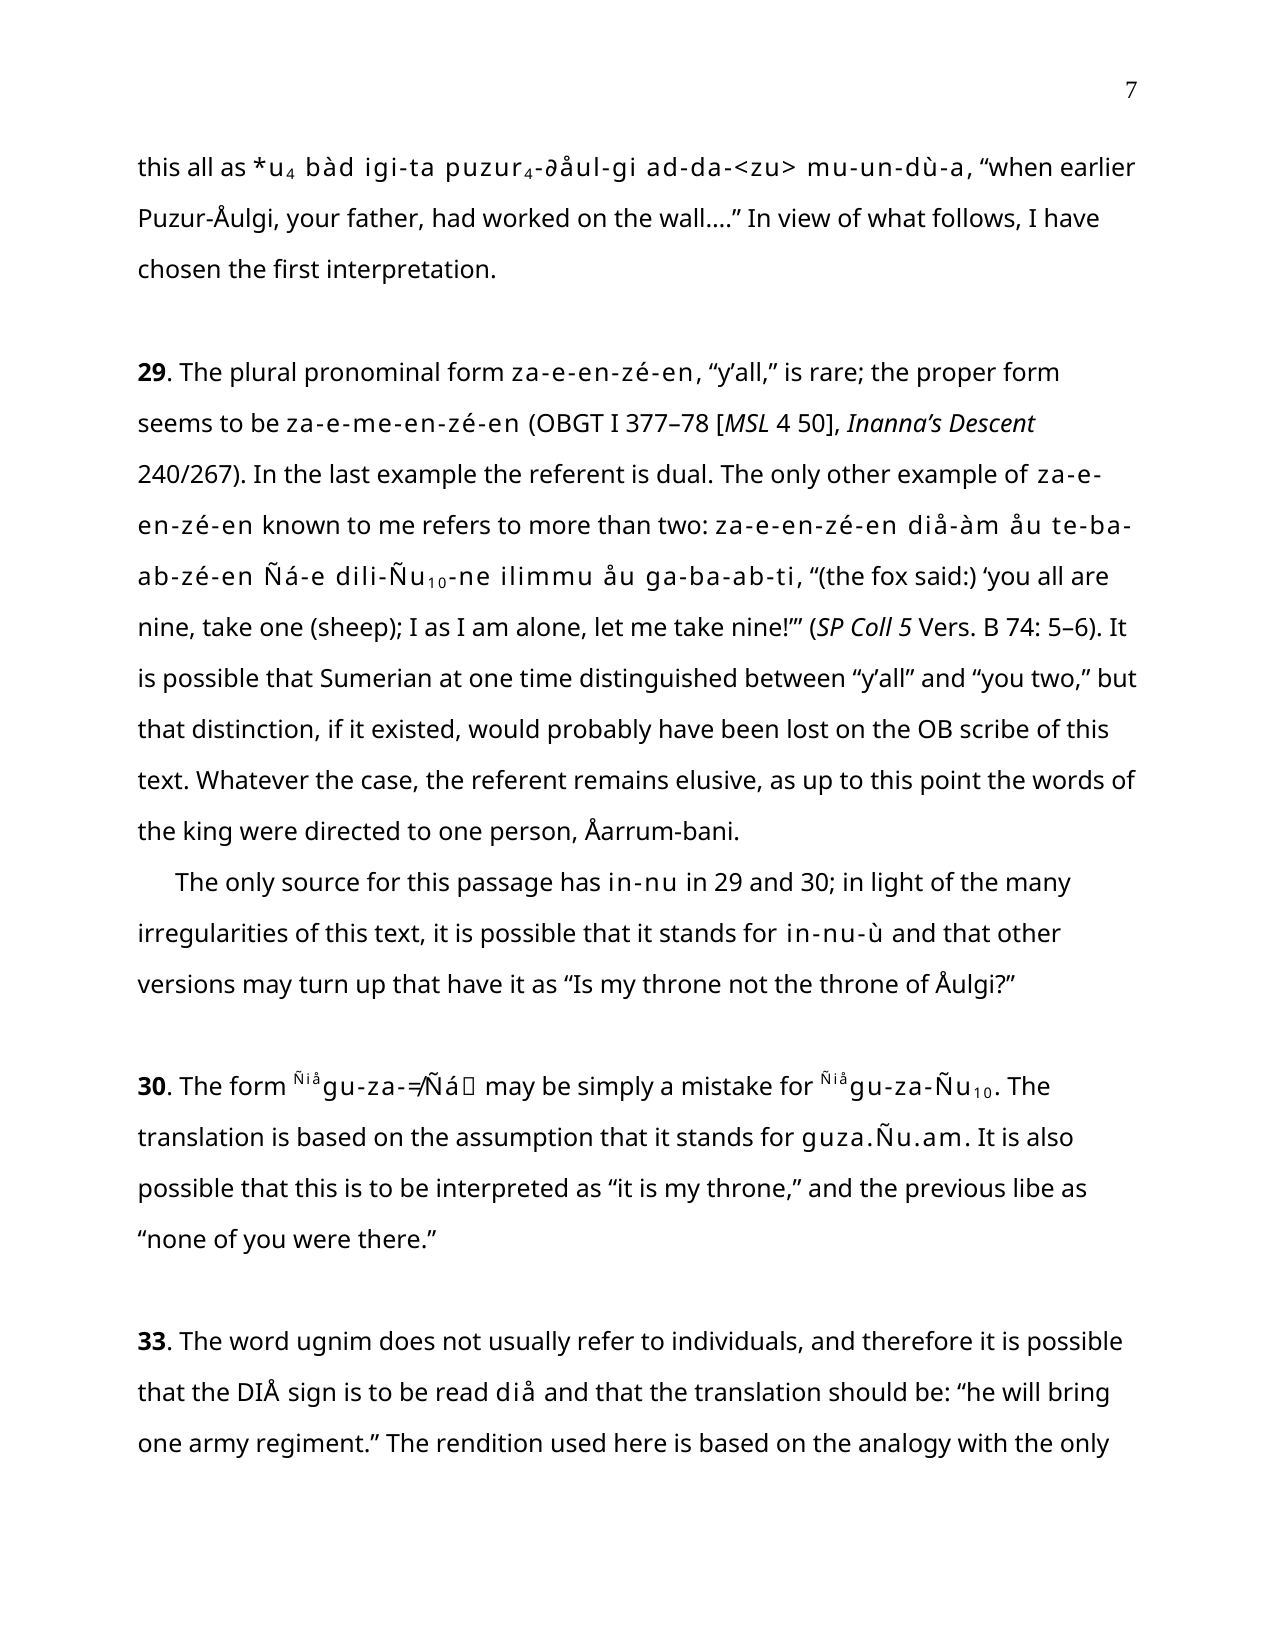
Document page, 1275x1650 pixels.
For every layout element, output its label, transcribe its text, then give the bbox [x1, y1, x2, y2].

text The only source for this passage has in-nu in 29 and 30; in light of the many irregularities of this text, it is possible that it stands for in-nu-ù and that other versions may turn up that have it as “Is my throne not the throne of Åulgi?” [137, 864, 1138, 1001]
text this all as *u4 bàd igi-ta puzur4-∂åul-gi ad-da­-<zu> mu-un-dù-a, “when earlier Puzur-Åulgi, your father, had worked on the wall….” In view of what follows, I have chosen the first interpretation. [137, 150, 1138, 286]
text 29. The plural pronominal form za-e-en-zé-en, “y’all,” is rare; the proper form seems to be za-e-me-en-zé-en (OBGT I 377–78 [MSL 4 50], Inanna’s Descent 240/267). In the last example the referent is dual. The only other example of za-e-en-zé-en known to me refers to more than two: za-e-en-zé-en diå-àm åu te-ba-ab-zé-en Ñá-e dili-Ñu10-ne ilimmu åu ga-ba-ab-ti, “(the fox said:) ‘you all are nine, take one (sheep); I as I am alone, let me take nine!’” ­(SP Coll 5 Vers. B 74: 5–6). It is possible that Sumerian at one time distinguished between “y’all” and “you two,” but that distinction, if it existed, would probably have been lost on the OB scribe of this text. Whatever the case, the referent remains elusive, as up to this point the words of the king were directed to one person, Åarrum-bani. [137, 354, 1138, 848]
text 30. The form Ñiågu-za-≠Ñá may be simply a mistake for Ñiågu-za-Ñu10. The translation is based on the assumption that it stands for guza.Ñu.am. It is also possible that this is to be interpreted as “it is my throne,” and the previous libe as “none of you were there.” [137, 1069, 1138, 1256]
text 33. The word ugnim does not usually refer to individuals, and therefore it is possible that the DIÅ sign is to be read diå and that the translation should be: “he will bring one army regiment.” The rendition used here is based on the analogy with the only [137, 1324, 1138, 1460]
